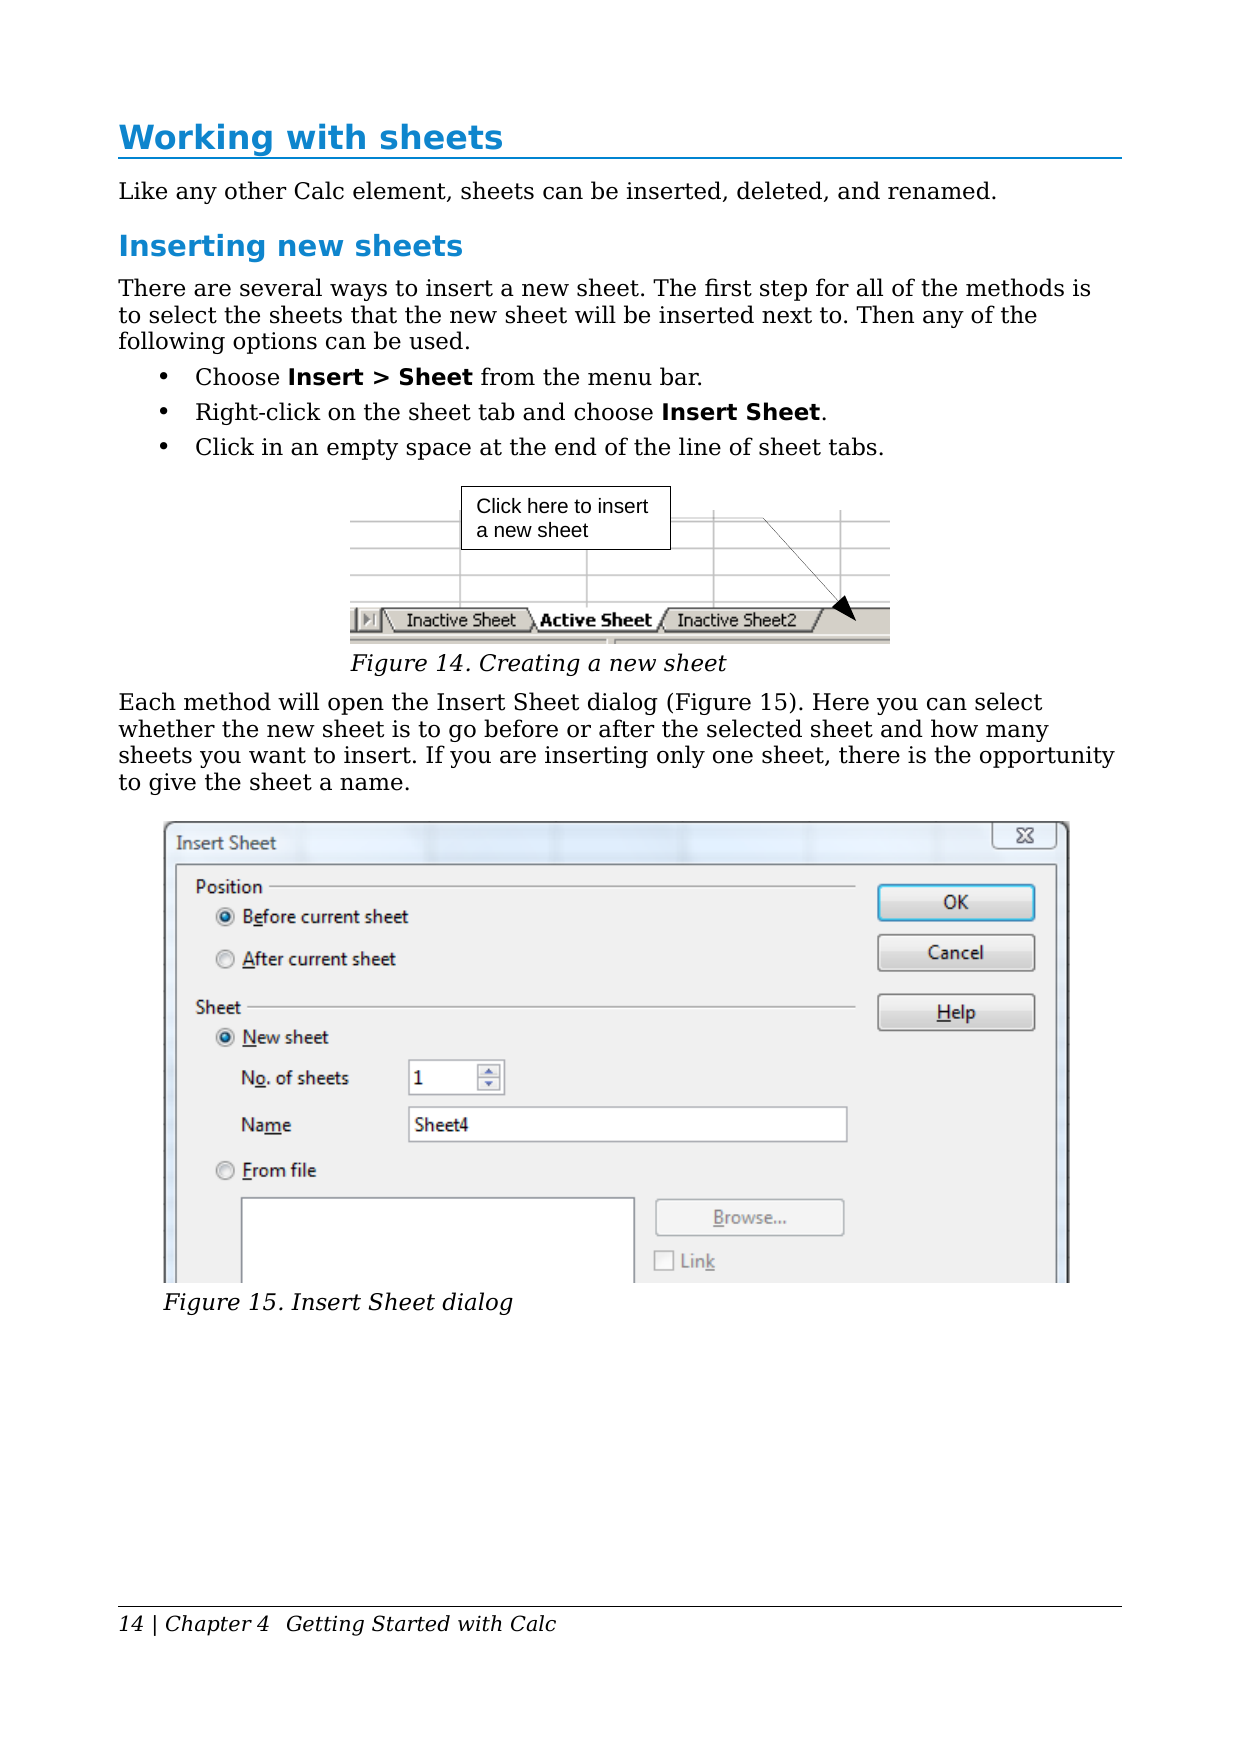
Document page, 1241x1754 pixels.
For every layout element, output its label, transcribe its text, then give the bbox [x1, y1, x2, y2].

picture [350, 510, 890, 644]
subtitle Inserting new sheets [118, 229, 1122, 263]
text Figure 14. Creating a new sheet [351, 650, 890, 677]
list Choose Insert > Sheet from the menu bar. [156, 362, 1122, 391]
subtitle Working with sheets [118, 118, 1122, 157]
list Right-click on the sheet tab and choose Insert Sheet. [156, 397, 1122, 426]
picture [163, 821, 1070, 1283]
text Like any other Calc element, sheets can be inserted, deleted, and renamed. [118, 178, 1122, 204]
list Click in an empty space at the end of the line of sheet tabs. [156, 432, 1122, 462]
text Each method will open the Insert Sheet dialog (Figure 15). Here you can select whether the new sheet is to go before or after the selected sheet and how many sheets you want to insert. If you are inserting only one sheet, there is the opportunity to give the sheet a name. [118, 689, 1122, 796]
text Figure 15. Insert Sheet dialog [163, 1289, 1069, 1316]
list There are several ways to insert a new sheet. The first step for all of the methods is to select the sheets that the new sheet will be inserted next to. Then any of the following options can be used. [118, 275, 1122, 355]
